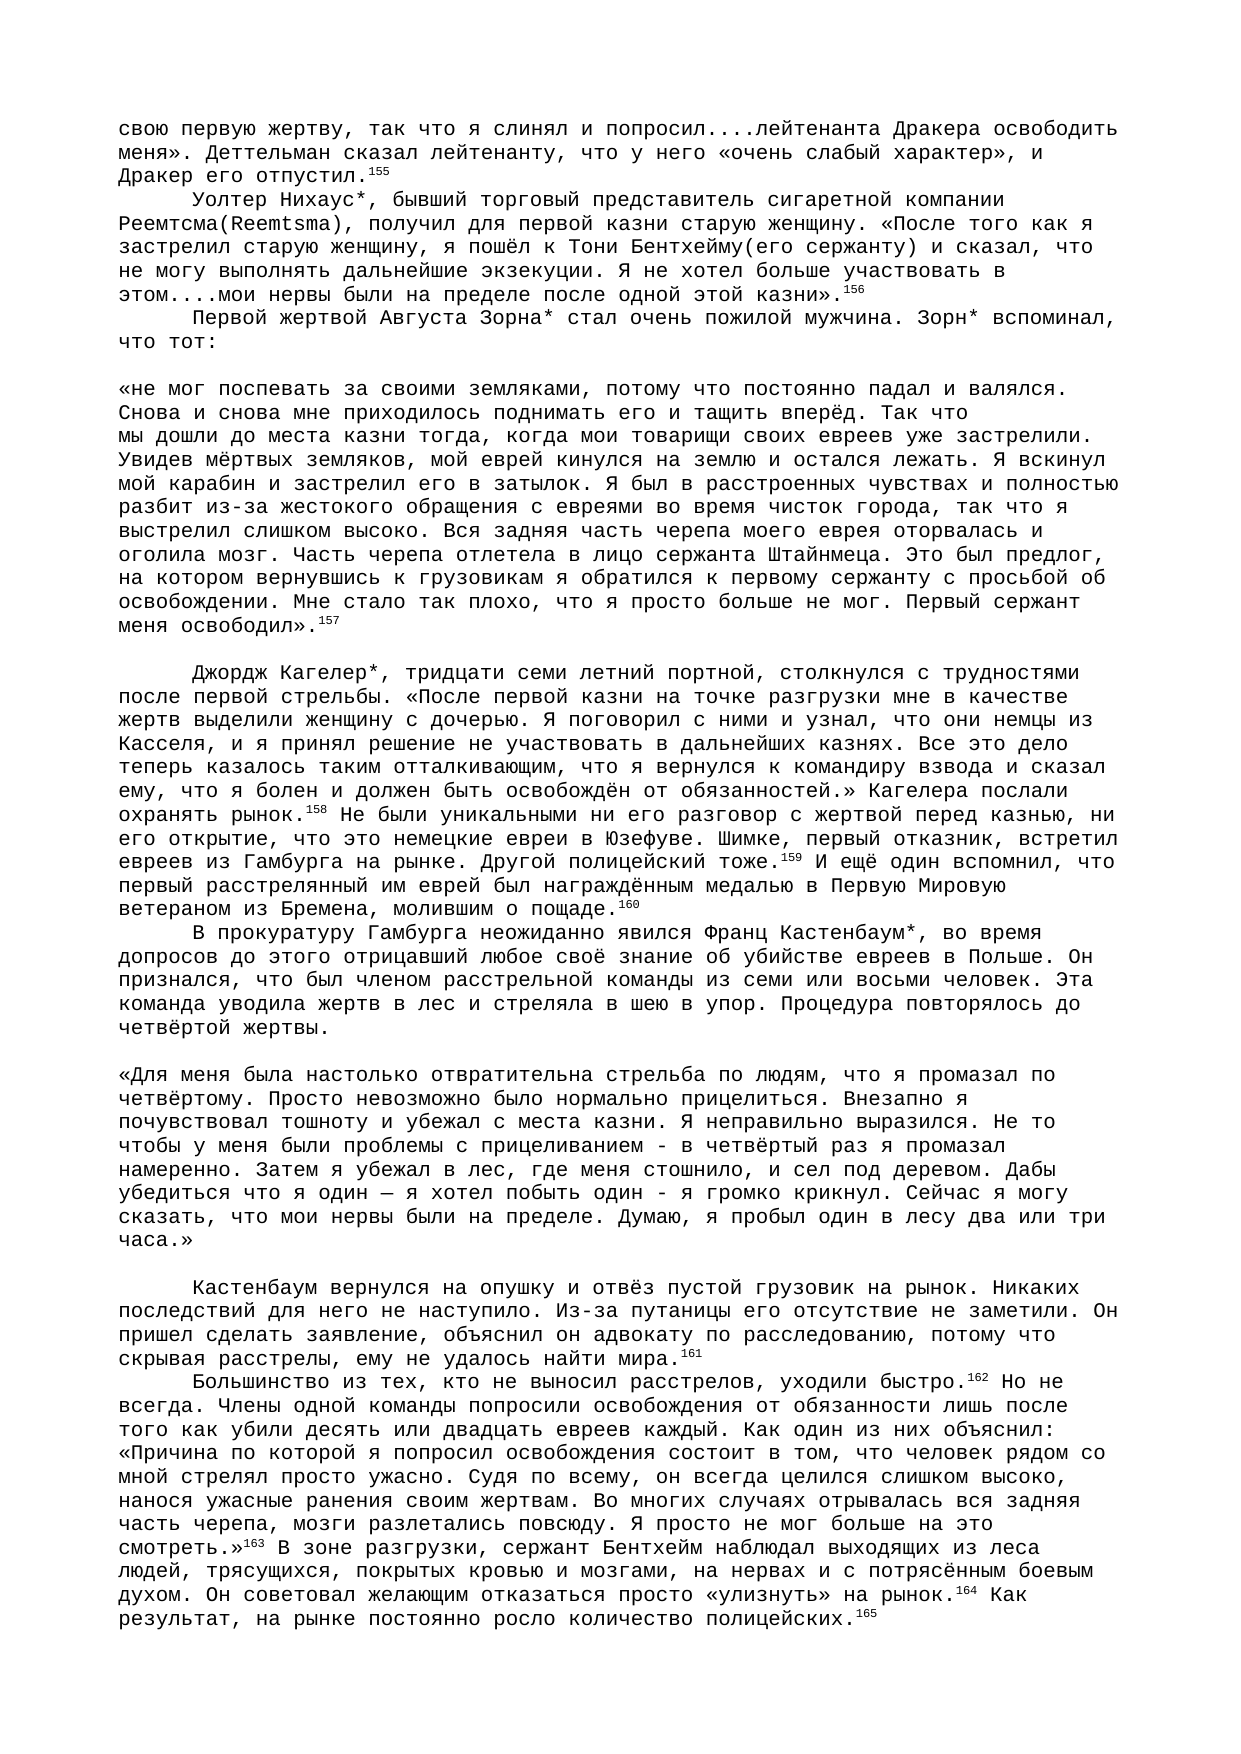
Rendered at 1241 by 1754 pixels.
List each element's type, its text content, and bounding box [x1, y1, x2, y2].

text «не мог поспевать за своими земляками, потому что постоянно падал и валялся. Снова и снова мне приходилось поднимать его и тащить вперёд. Так что [118, 378, 1122, 426]
text Джордж Кагелер*, тридцати семи летний портной, столкнулся с трудностями после первой стрельбы. «После первой казни на точке разгрузки мне в качестве жертв выделили женщину с дочерью. Я поговорил с ними и узнал, что они немцы из Касселя, и я принял решение не участвовать в дальнейших казнях. Все это дело теперь казалось таким отталкивающим, что я вернулся к командиру взвода и сказал ему, что я болен и должен быть освобождён от обязанностей.» Кагелера послали охранять рынок. Не были уникальными ни его разговор с жертвой перед казнью, ни его открытие, что это немецкие евреи в Юзефуве. Шимке, первый отказник, встретил евреев из Гамбурга на рынке. Другой полицейский тоже. И ещё один вспомнил, что первый расстрелянный им еврей был награждённым медалью в Первую Мировую ветераном из Бремена, молившим о пощаде. [118, 662, 1122, 922]
text Уолтер Нихаус*, бывший торговый представитель сигаретной компании Реемтсма(Reemtsma), получил для первой казни старую женщину. «После того как я застрелил старую женщину, я пошёл к Тони Бентхейму(его сержанту) и сказал, что не могу выполнять дальнейшие экзекуции. Я не хотел больше участвовать в этом....мои нервы были на пределе после одной этой казни». [118, 189, 1122, 307]
text свою первую жертву, так что я слинял и попросил....лейтенанта Дракера освободить меня». Деттельман сказал лейтенанту, что у него «очень слабый характер», и Дракер его отпустил. [118, 118, 1122, 189]
text В прокуратуру Гамбурга неожиданно явился Франц Кастенбаум*, во время допросов до этого отрицавший любое своё знание об убийстве евреев в Польше. Он признался, что был членом расстрельной команды из семи или восьми человек. Эта команда уводила жертв в лес и стреляла в шею в упор. Процедура повторялось до четвёртой жертвы. [118, 922, 1122, 1040]
text мы дошли до места казни тогда, когда мои товарищи своих евреев уже застрелили. Увидев мёртвых земляков, мой еврей кинулся на землю и остался лежать. Я вскинул мой карабин и застрелил его в затылок. Я был в расстроенных чувствах и полностью разбит из-за жестокого обращения с евреями во время чисток города, так что я выстрелил слишком высоко. Вся задняя часть черепа моего еврея оторвалась и оголила мозг. Часть черепа отлетела в лицо сержанта Штайнмеца. Это был предлог, на котором вернувшись к грузовикам я обратился к первому сержанту с просьбой об освобождении. Мне стало так плохо, что я просто больше не мог. Первый сержант меня освободил». [118, 426, 1122, 638]
text «Для меня была настолько отвратительна стрельба по людям, что я промазал по четвёртому. Просто невозможно было нормально прицелиться. Внезапно я почувствовал тошноту и убежал с места казни. Я неправильно выразился. Не то чтобы у меня были проблемы с прицеливанием - в четвёртый раз я промазал намеренно. Затем я убежал в лес, где меня стошнило, и сел под деревом. Дабы убедиться что я один — я хотел побыть один - я громко крикнул. Сейчас я могу сказать, что мои нервы были на пределе. Думаю, я пробыл один в лесу два или три часа.» [118, 1064, 1122, 1253]
text Первой жертвой Августа Зорна* стал очень пожилой мужчина. Зорн* вспоминал, что тот: [118, 307, 1122, 354]
text Кастенбаум вернулся на опушку и отвёз пустой грузовик на рынок. Никаких последствий для него не наступило. Из-за путаницы его отсутствие не заметили. Он пришел сделать заявление, объяснил он адвокату по расследованию, потому что скрывая расстрелы, ему не удалось найти мира. [118, 1277, 1122, 1371]
text Большинство из тех, кто не выносил расстрелов, уходили быстро. Но не всегда. Члены одной команды попросили освобождения от обязанности лишь после того как убили десять или двадцать евреев каждый. Как один из них объяснил: «Причина по которой я попросил освобождения состоит в том, что человек рядом со мной стрелял просто ужасно. Судя по всему, он всегда целился слишком высоко, нанося ужасные ранения своим жертвам. Во многих случаях отрывалась вся задняя часть черепа, мозги разлетались повсюду. Я просто не мог больше на это смотреть.» В зоне разгрузки, сержант Бентхейм наблюдал выходящих из леса людей, трясущихся, покрытых кровью и мозгами, на нервах и с потрясённым боевым духом. Он советовал желающим отказаться просто «улизнуть» на рынок. Как результат, на рынке постоянно росло количество полицейских. [118, 1371, 1122, 1631]
